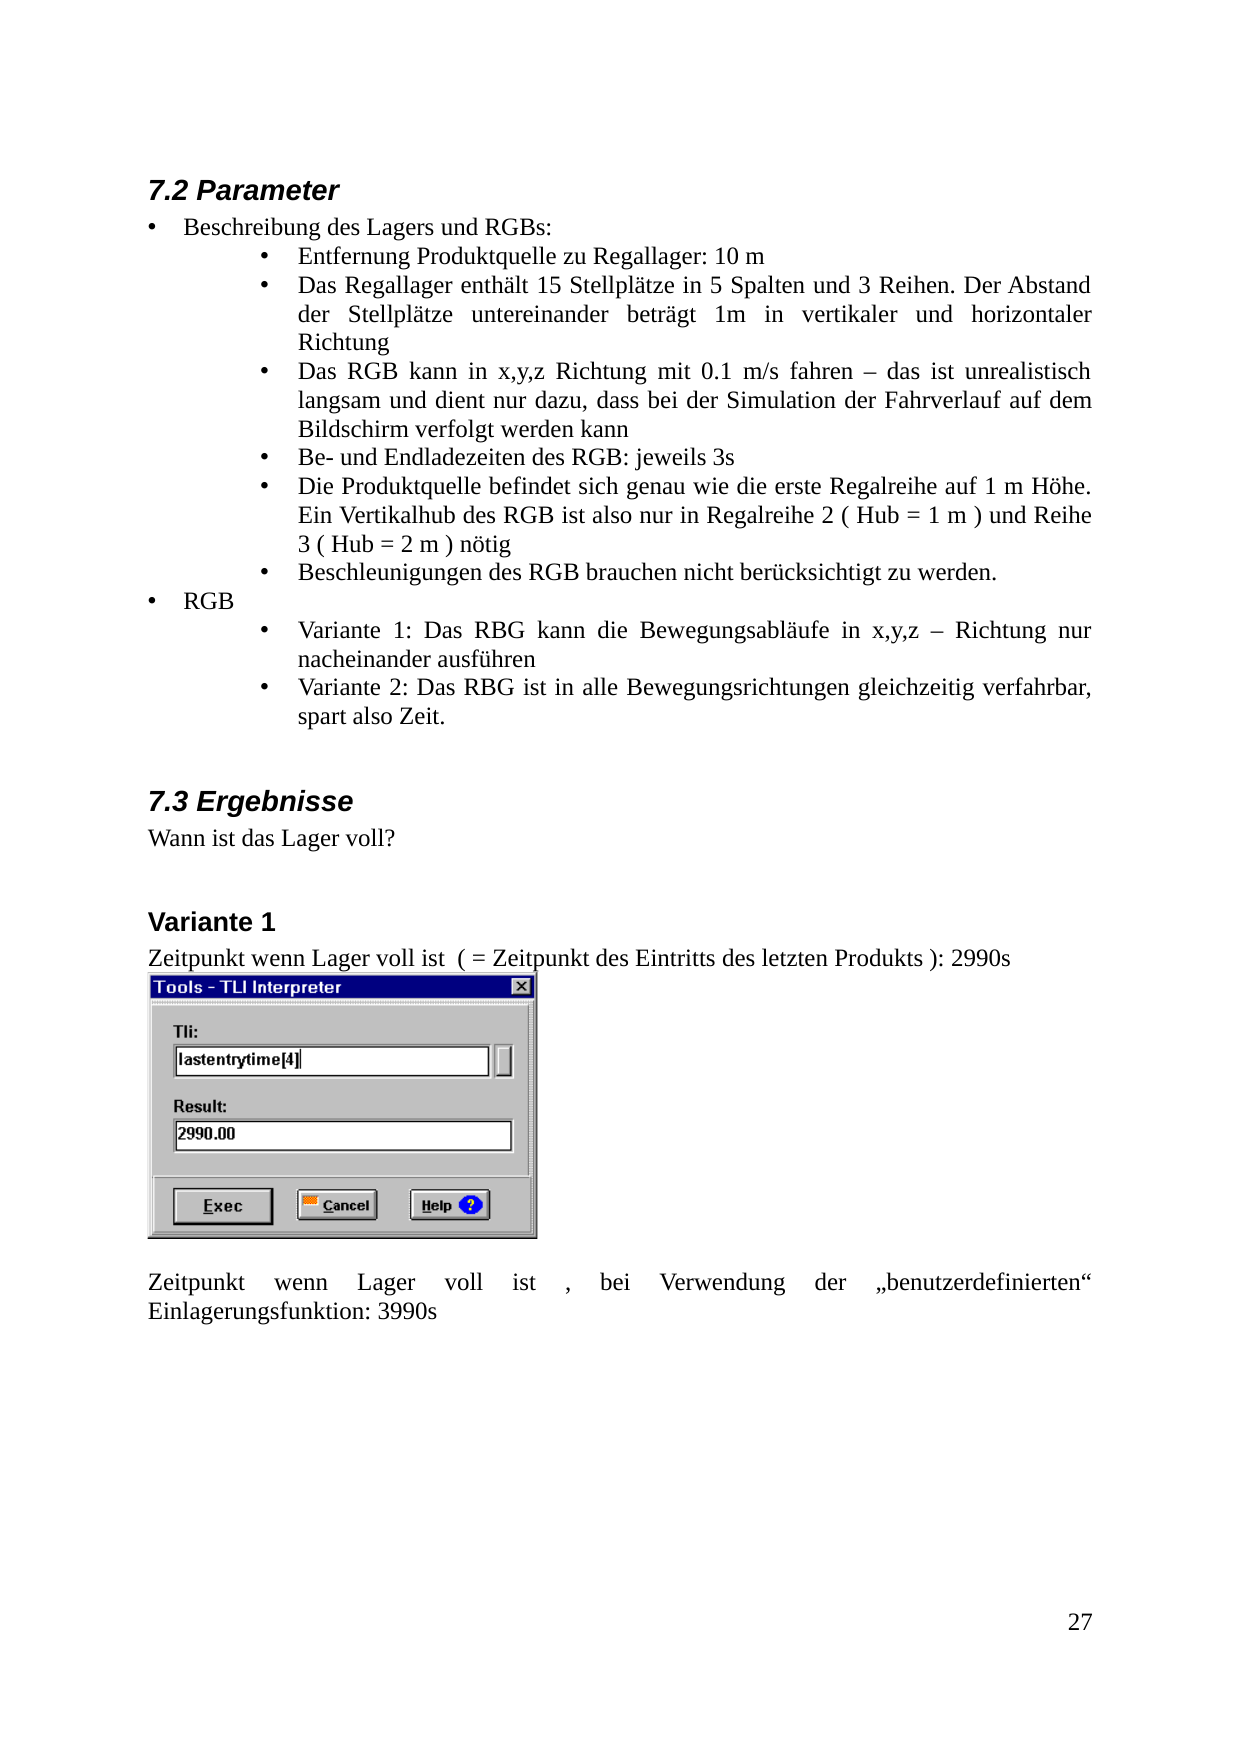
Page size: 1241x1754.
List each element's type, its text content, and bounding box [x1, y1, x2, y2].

list Be- und Endladezeiten des RGB: jeweils 3s [260, 442, 1093, 471]
subtitle 7.3 Ergebnisse [148, 784, 1093, 817]
list Das RGB kann in x,y,z Richtung mit 0.1 m/s fahren – das ist unrealistisch langsam und dient nur dazu, dass bei der Simulation der Fahrverlauf auf dem Bildschirm verfolgt werden kann [260, 356, 1093, 442]
list Das Regallager enthält 15 Stellplätze in 5 Spalten und 3 Reihen. Der Abstand der Stellplätze untereinander beträgt 1m in vertikaler und horizontaler Richtung [260, 270, 1093, 356]
list Die Produktquelle befindet sich genau wie die erste Regalreihe auf 1 m Höhe. Ein Vertikalhub des RGB ist also nur in Regalreihe 2 ( Hub = 1 m ) und Reihe 3 ( Hub = 2 m ) nötig [260, 471, 1093, 557]
text Wann ist das Lager voll? [148, 823, 1093, 852]
list Beschreibung des Lagers und RGBs: [148, 212, 1093, 241]
list Entfernung Produktquelle zu Regallager: 10 m [260, 241, 1093, 270]
list RGB [148, 586, 1093, 615]
list Variante 1: Das RBG kann die Bewegungsabläufe in x,y,z – Richtung nur nacheinander ausführen [260, 615, 1093, 672]
subtitle Variante 1 [148, 906, 1093, 937]
list Variante 2: Das RBG ist in alle Bewegungsrichtungen gleichzeitig verfahrbar, spart also Zeit. [260, 672, 1093, 730]
text Zeitpunkt wenn Lager voll ist ( = Zeitpunkt des Eintritts des letzten Produkts ): 2990s [148, 943, 1093, 972]
list Beschleunigungen des RGB brauchen nicht berücksichtigt zu werden. [260, 557, 1093, 586]
picture [147, 972, 538, 1239]
subtitle 7.2 Parameter [148, 173, 1093, 206]
text Zeitpunkt wenn Lager voll ist , bei Verwendung der „benutzerdefinierten“ Einlagerungsfunktion: 3990s [148, 1267, 1093, 1324]
